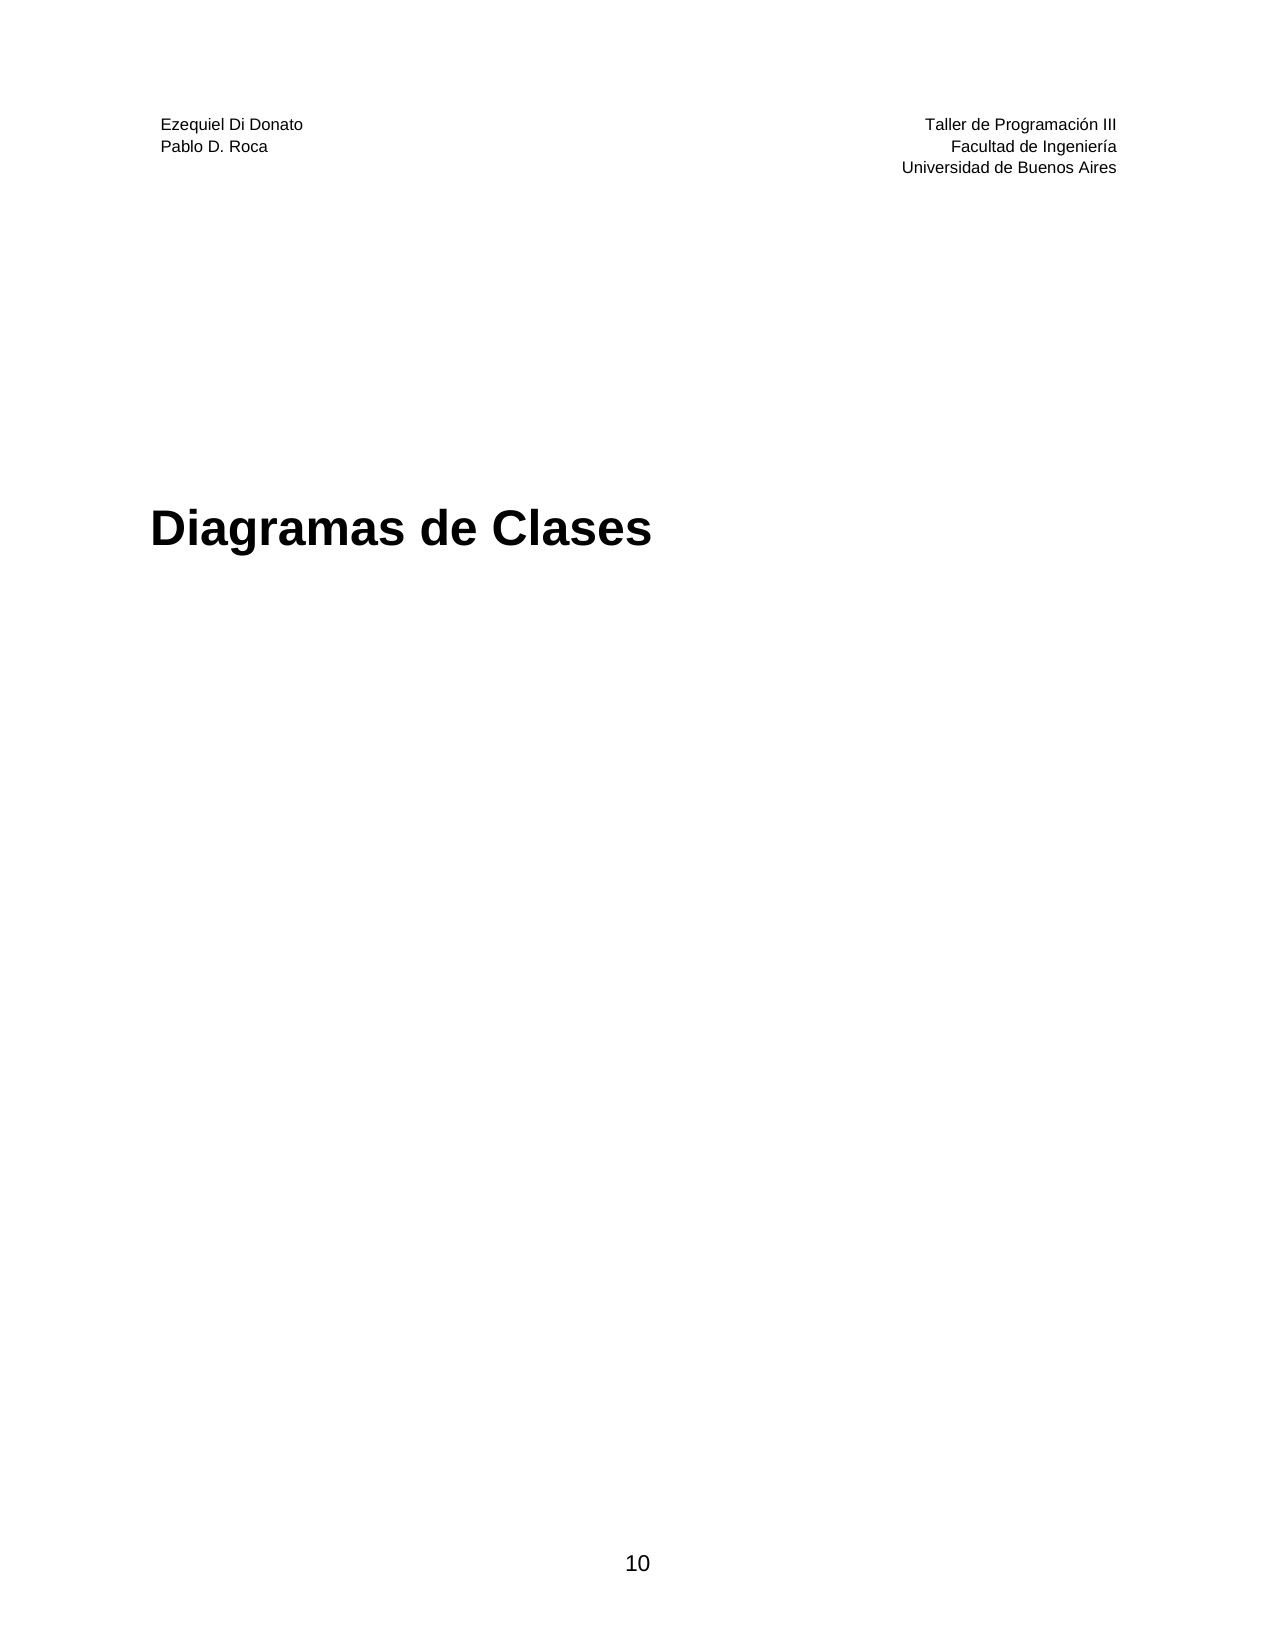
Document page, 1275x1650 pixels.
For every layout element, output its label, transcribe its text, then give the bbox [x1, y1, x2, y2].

subtitle Diagramas de Clases [150, 500, 1125, 556]
